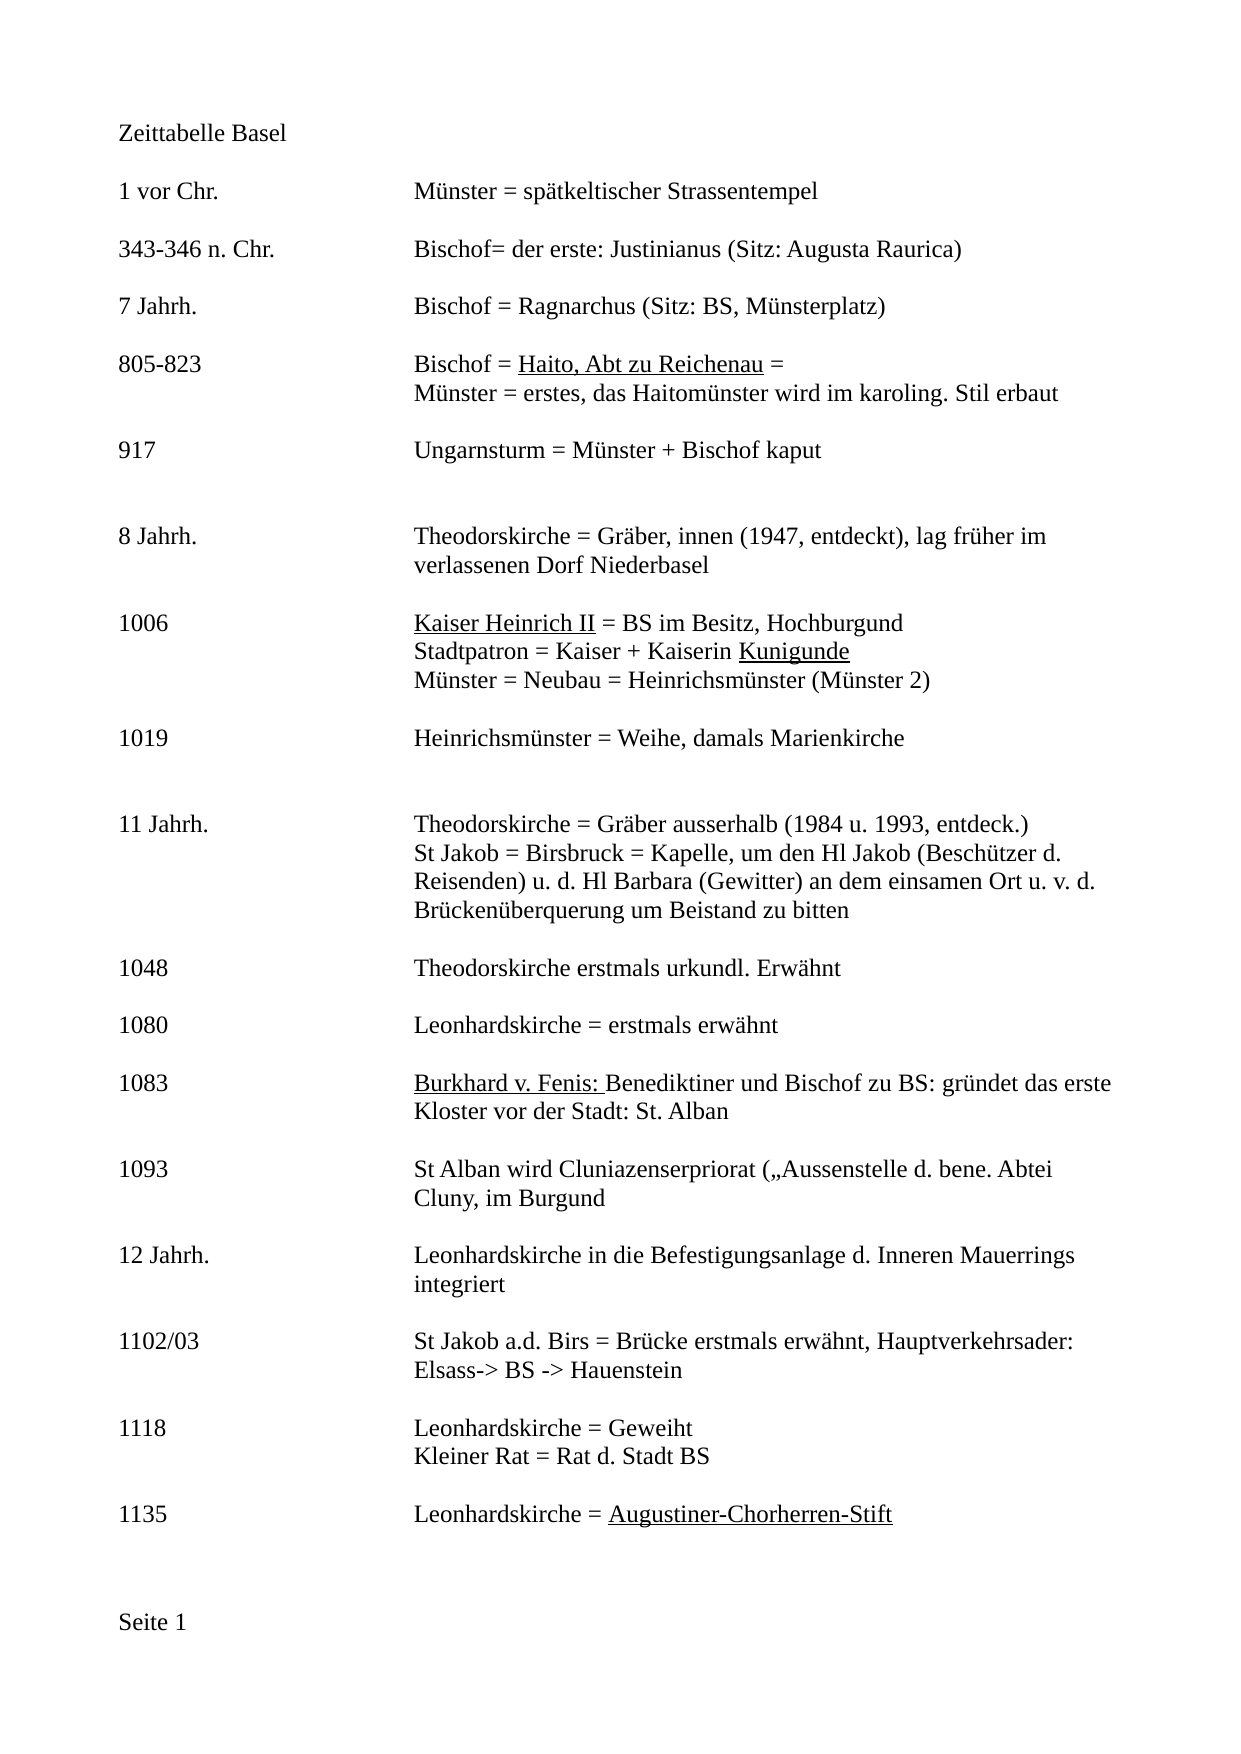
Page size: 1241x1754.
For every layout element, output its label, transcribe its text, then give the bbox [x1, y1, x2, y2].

text 1102/03 St Jakob a.d. Birs = Brücke erstmals erwähnt, Hauptverkehrsader: Elsass-> BS -> Hauenstein [118, 1326, 1122, 1384]
text 1019 Heinrichsmünster = Weihe, damals Marienkirche [118, 723, 1122, 751]
text 1118 Leonhardskirche = Geweiht [118, 1413, 1122, 1441]
text Münster = erstes, das Haitomünster wird im karoling. Stil erbaut [118, 378, 1122, 406]
text 1135 Leonhardskirche = Augustiner-Chorherren-Stift [118, 1499, 1122, 1528]
text Kleiner Rat = Rat d. Stadt BS [118, 1441, 1122, 1470]
text 1006 Kaiser Heinrich II = BS im Besitz, Hochburgund [118, 608, 1122, 636]
text 343-346 n. Chr. Bischof= der erste: Justinianus (Sitz: Augusta Raurica) [118, 234, 1122, 263]
text 12 Jahrh. Leonhardskirche in die Befestigungsanlage d. Inneren Mauerrings integriert [118, 1240, 1122, 1298]
text 805-823 Bischof = Haito, Abt zu Reichenau = [118, 349, 1122, 378]
text 8 Jahrh. Theodorskirche = Gräber, innen (1947, entdeckt), lag früher im verlassenen Dorf Niederbasel [118, 521, 1122, 579]
text 1083 Burkhard v. Fenis: Benediktiner und Bischof zu BS: gründet das erste Kloster vor der Stadt: St. Alban [118, 1068, 1122, 1125]
text 1048 Theodorskirche erstmals urkundl. Erwähnt [118, 953, 1122, 981]
text 917 Ungarnsturm = Münster + Bischof kaput [118, 435, 1122, 464]
text Münster = Neubau = Heinrichsmünster (Münster 2) [118, 665, 1122, 694]
text 1 vor Chr. Münster = spätkeltischer Strassentempel [118, 176, 1122, 205]
text Stadtpatron = Kaiser + Kaiserin Kunigunde [118, 636, 1122, 665]
text 7 Jahrh. Bischof = Ragnarchus (Sitz: BS, Münsterplatz) [118, 291, 1122, 320]
text St Jakob = Birsbruck = Kapelle, um den Hl Jakob (Beschützer d. Reisenden) u. d. Hl Barbara (Gewitter) an dem einsamen Ort u. v. d. Brückenüberquerung um Beistand zu bitten [118, 838, 1122, 924]
text 1093 St Alban wird Cluniazenserpriorat („Aussenstelle d. bene. Abtei Cluny, im Burgund [118, 1154, 1122, 1211]
text 11 Jahrh. Theodorskirche = Gräber ausserhalb (1984 u. 1993, entdeck.) [118, 809, 1122, 838]
text 1080 Leonhardskirche = erstmals erwähnt [118, 1010, 1122, 1039]
